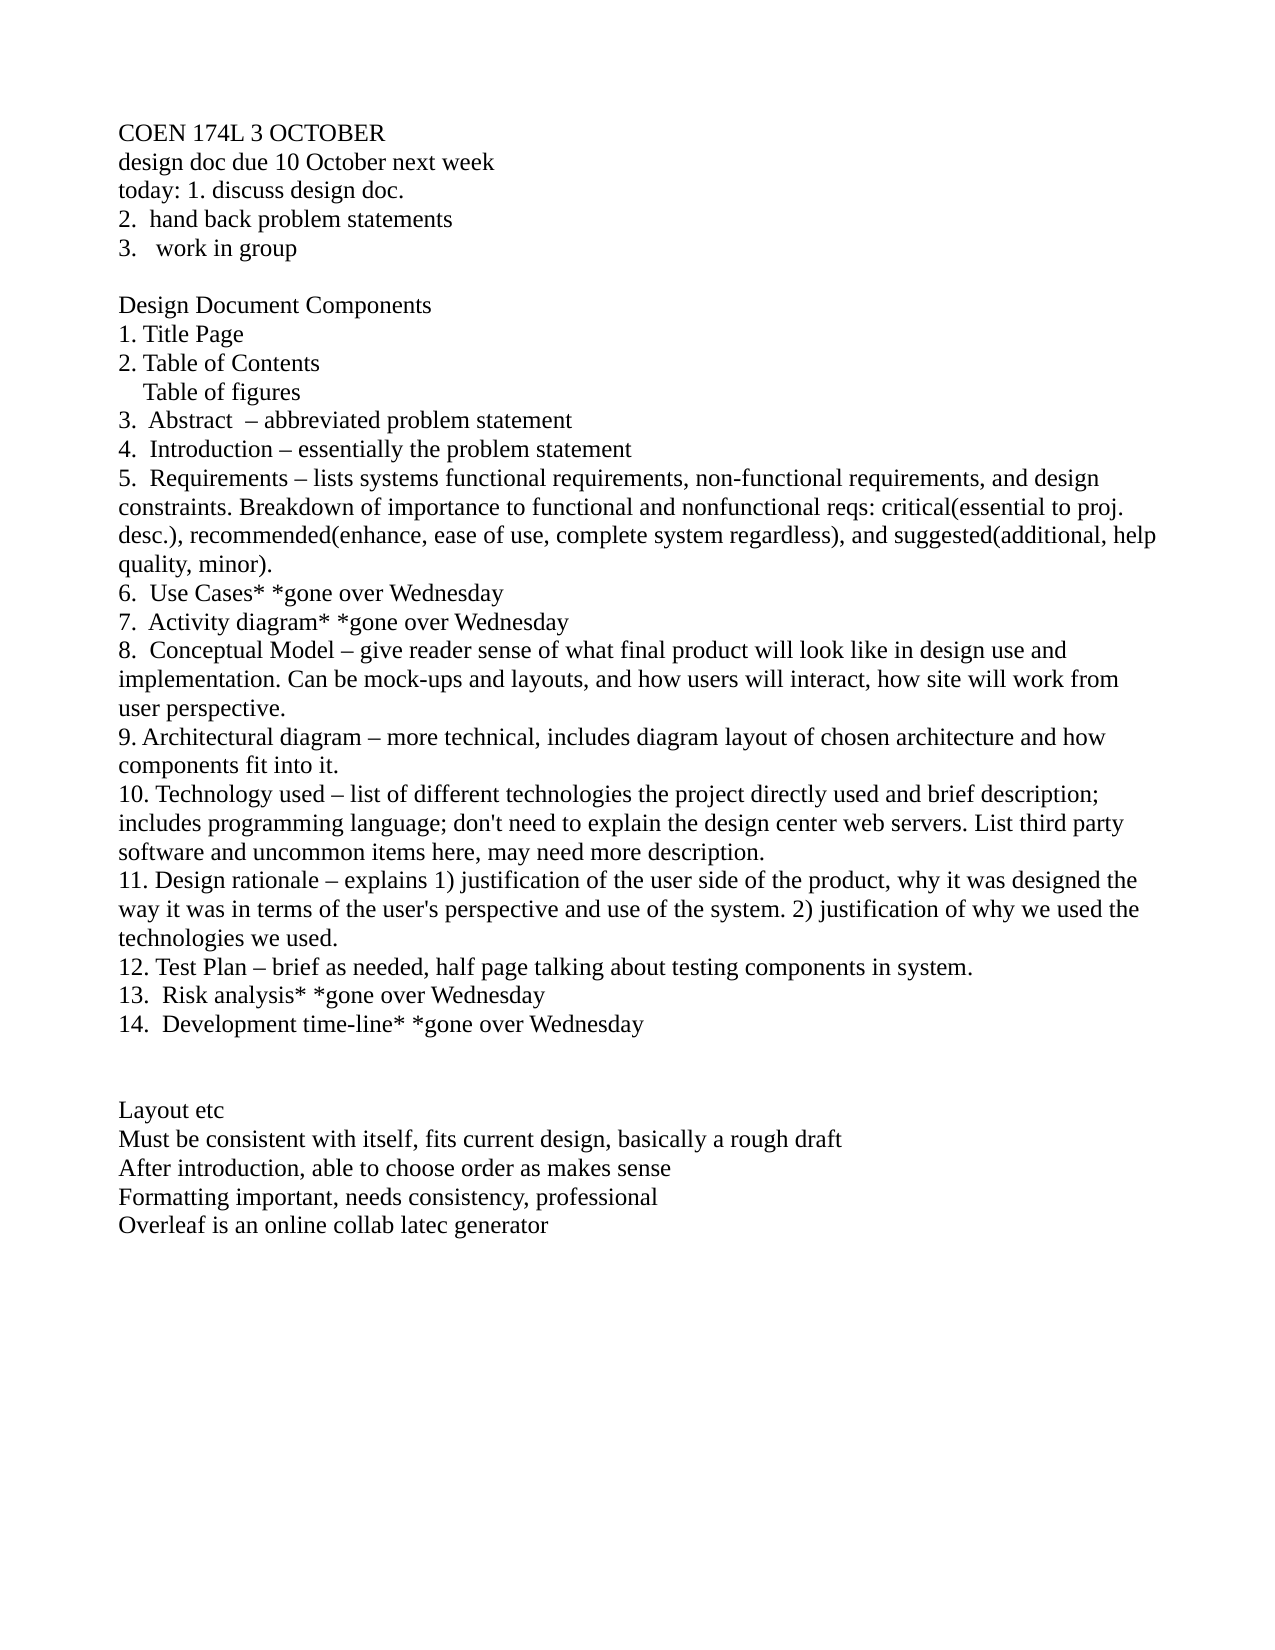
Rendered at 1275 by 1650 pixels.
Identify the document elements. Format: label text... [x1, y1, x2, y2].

text Layout etc [118, 1096, 1157, 1124]
text Design Document Components [118, 291, 1157, 319]
text 7. Activity diagram* *gone over Wednesday [118, 607, 1157, 636]
text 5. Requirements – lists systems functional requirements, non-functional requirements, and design constraints. Breakdown of importance to functional and nonfunctional reqs: critical(essential to proj. desc.), recommended(enhance, ease of use, complete system regardless), and suggested(additional, help quality, minor). [118, 463, 1157, 578]
text Table of figures [118, 377, 1157, 406]
text 6. Use Cases* *gone over Wednesday [118, 578, 1157, 607]
text 2. Table of Contents [118, 348, 1157, 377]
text today: 1. discuss design doc. [118, 176, 1157, 204]
text 9. Architectural diagram – more technical, includes diagram layout of chosen architecture and how components fit into it. [118, 722, 1157, 779]
text 14. Development time-line* *gone over Wednesday [118, 1009, 1157, 1038]
text 12. Test Plan – brief as needed, half page talking about testing components in system. [118, 952, 1157, 981]
text Formatting important, needs consistency, professional [118, 1182, 1157, 1211]
text 3. work in group [118, 233, 1157, 262]
text 13. Risk analysis* *gone over Wednesday [118, 981, 1157, 1009]
text 1. Title Page [118, 319, 1157, 348]
text design doc due 10 October next week [118, 147, 1157, 176]
text After introduction, able to choose order as makes sense [118, 1153, 1157, 1182]
text 10. Technology used – list of different technologies the project directly used and brief description; includes programming language; don't need to explain the design center web servers. List third party software and uncommon items here, may need more description. [118, 779, 1157, 866]
text 8. Conceptual Model – give reader sense of what final product will look like in design use and implementation. Can be mock-ups and layouts, and how users will interact, how site will work from user perspective. [118, 636, 1157, 722]
text 3. Abstract – abbreviated problem statement [118, 406, 1157, 434]
text COEN 174L 3 OCTOBER [118, 118, 1157, 147]
text 4. Introduction – essentially the problem statement [118, 434, 1157, 463]
text 2. hand back problem statements [118, 204, 1157, 233]
text Must be consistent with itself, fits current design, basically a rough draft [118, 1124, 1157, 1153]
text 11. Design rationale – explains 1) justification of the user side of the product, why it was designed the way it was in terms of the user's perspective and use of the system. 2) justification of why we used the technologies we used. [118, 866, 1157, 952]
text Overleaf is an online collab latec generator [118, 1211, 1157, 1239]
